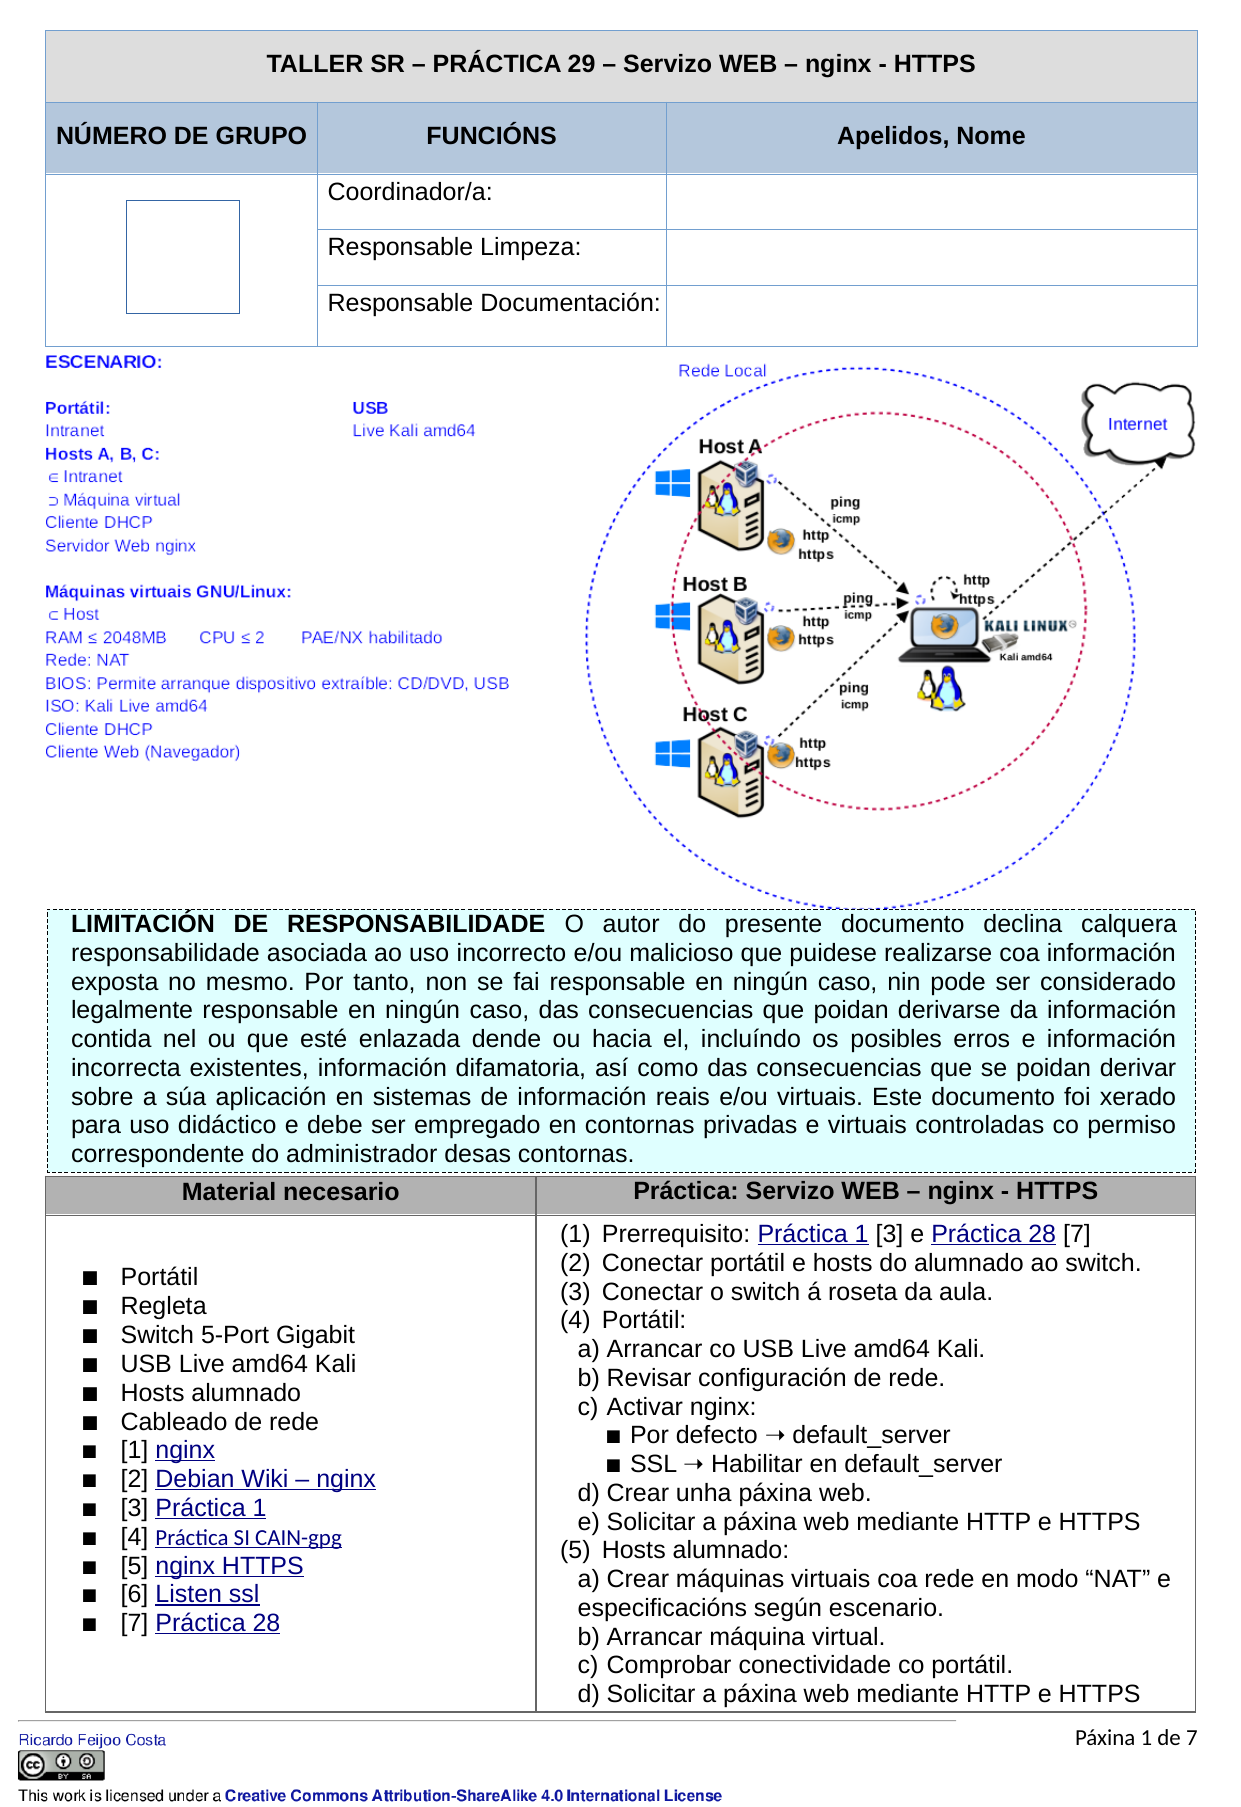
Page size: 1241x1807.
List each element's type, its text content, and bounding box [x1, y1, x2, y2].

table_cell [46, 175, 317, 346]
table_cell Coordinador/a: [318, 175, 666, 229]
table_header Material necesario [46, 1177, 535, 1214]
table_cell Apelidos, Nome [667, 103, 1197, 173]
table_header TALLER SR – PRÁCTICA 29 – Servizo WEB – nginx - HTTPS [46, 31, 1197, 102]
table_cell Responsable Documentación: [318, 286, 666, 346]
table_cell [667, 286, 1197, 346]
picture [8, 1715, 957, 1806]
table_header Práctica: Servizo WEB – nginx - HTTPS [537, 1177, 1195, 1214]
table_cell NÚMERO DE GRUPO [46, 103, 317, 173]
table_cell [667, 175, 1197, 229]
table_cell Portátil Regleta Switch 5-Port Gigabit USB Live amd64 Kali Hosts alumnado Cableado de rede [1] nginx [2] Debian Wiki – nginx [3] Práctica 1 [4] Práctica SI CAIN-gpg [5] nginx HTTPS [6] Listen ssl [7] Práctica 28 [46, 1216, 535, 1711]
table_cell Prerrequisito: Práctica 1 [3] e Práctica 28 [7] Conectar portátil e hosts do alumnado ao switch. Conectar o switch á roseta da aula. Portátil: Arrancar co USB Live amd64 Kali. Revisar configuración de rede. Activar nginx: Por defecto ➝ default_server SSL ➝ Habilitar en default_server Crear unha páxina web. Solicitar a páxina web mediante HTTP e HTTPS Hosts alumnado: Crear máquinas virtuais coa rede en modo “NAT” e especificacións según escenario. Arrancar máquina virtual. Comprobar conectividade co portátil. Solicitar a páxina web mediante HTTP e HTTPS [537, 1216, 1195, 1711]
table_cell Responsable Limpeza: [318, 230, 666, 284]
table_cell FUNCIÓNS [318, 103, 666, 173]
picture [45, 354, 1198, 909]
table_cell [667, 230, 1197, 284]
